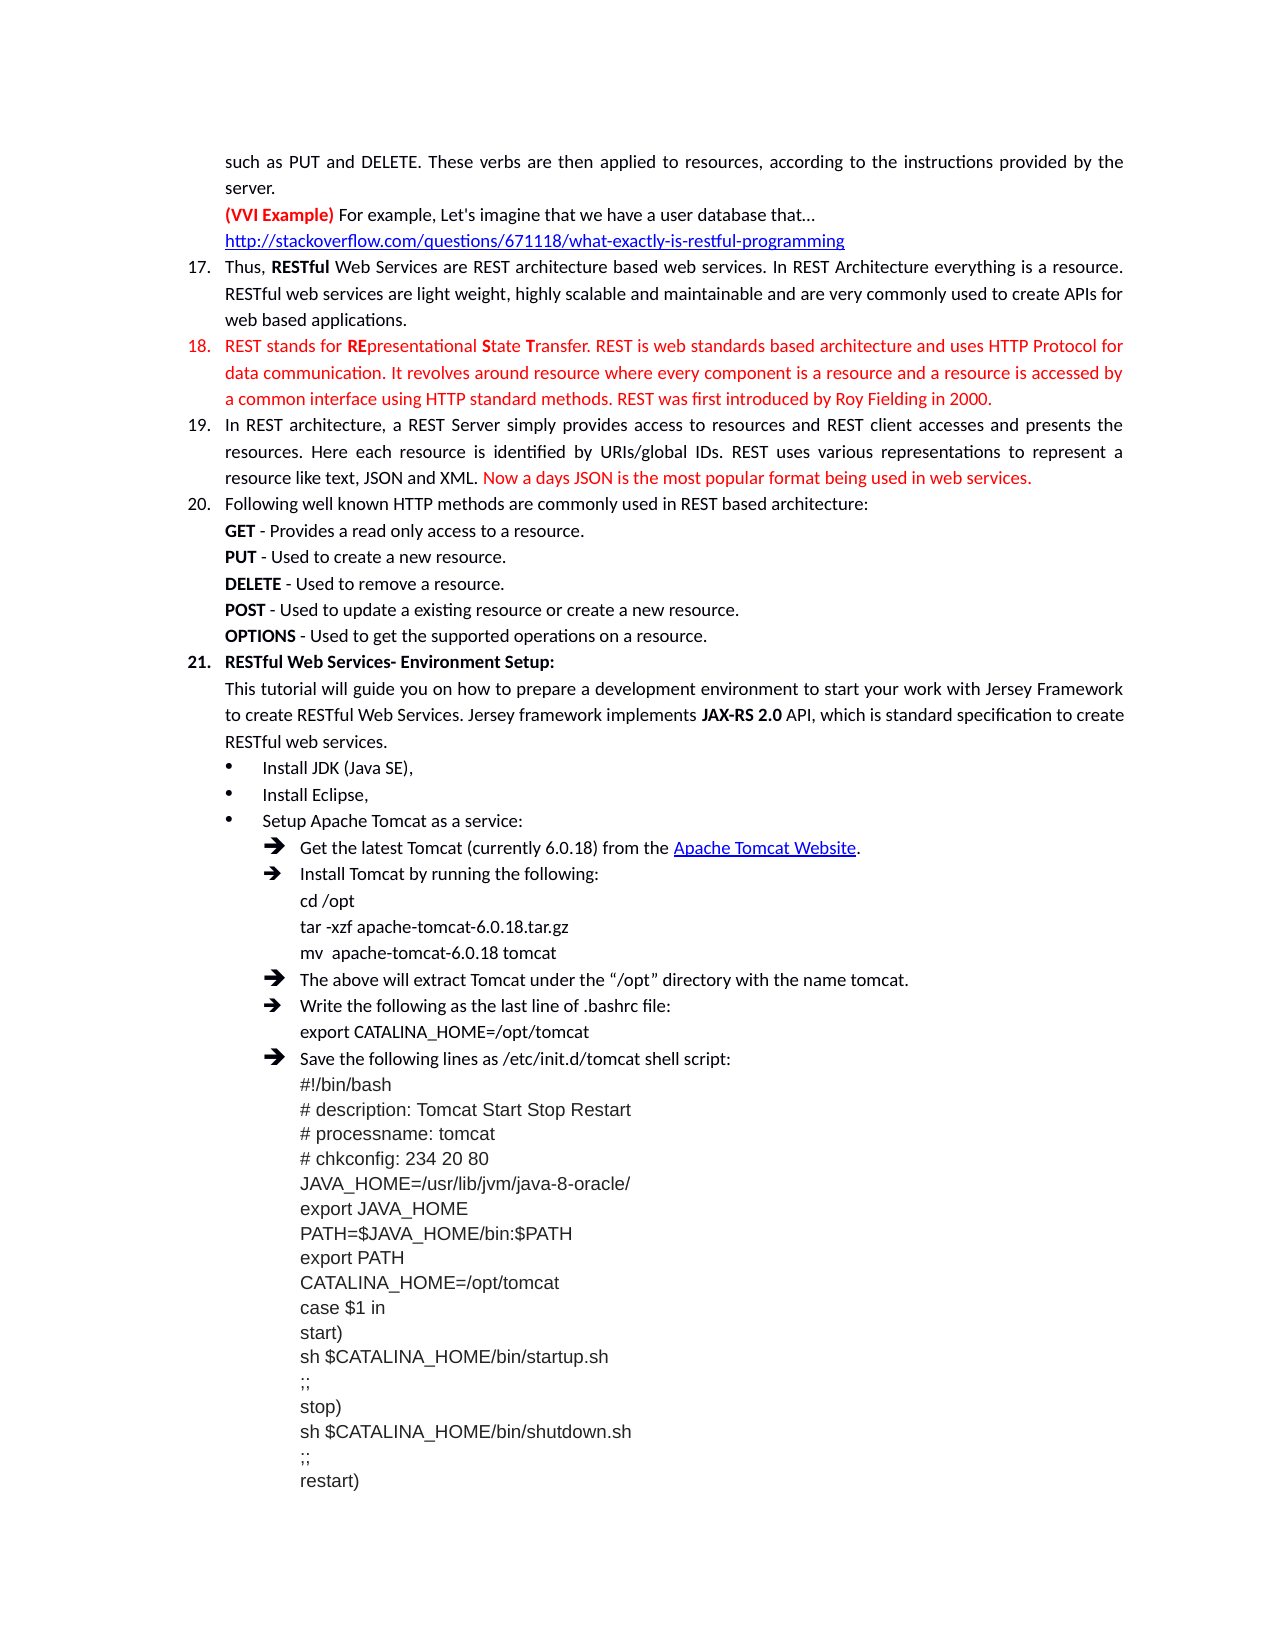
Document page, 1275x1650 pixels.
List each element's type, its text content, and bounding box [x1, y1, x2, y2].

list PATH=$JAVA_HOME/bin:$PATH [262, 1222, 1125, 1244]
list CATALINA_HOME=/opt/tomcat [262, 1272, 1125, 1293]
list # chkconfig: 234 20 80 [262, 1148, 1125, 1169]
list Get the latest Tomcat (currently 6.0.18) from the Apache Tomcat Website. [262, 836, 1125, 859]
list tar -xzf apache-tomcat-6.0.18.tar.gz [262, 915, 1125, 938]
list ;; [262, 1446, 1125, 1467]
list (VVI Example) For example, Let's imagine that we have a user database that… [187, 203, 1125, 226]
list http://stackoverflow.com/questions/671118/what-exactly-is-restful-programming [187, 229, 1125, 252]
list Thus, RESTful Web Services are REST architecture based web services. In REST Architecture everything is a resource. RESTful web services are light weight, highly scalable and maintainable and are very commonly used to create APIs for web based applications. [187, 255, 1125, 331]
list start) [262, 1322, 1125, 1343]
list sh $CATALINA_HOME/bin/shutdown.sh [262, 1421, 1125, 1442]
list such as PUT and DELETE. These verbs are then applied to resources, according to the instructions provided by the server. [187, 150, 1125, 199]
list Install Tomcat by running the following: [262, 862, 1125, 885]
list # processname: tomcat [262, 1123, 1125, 1145]
list stop) [262, 1396, 1125, 1417]
list Write the following as the last line of .bashrc file: [262, 994, 1125, 1017]
list Install JDK (Java SE), [225, 756, 1125, 779]
list REST stands for REpresentational State Transfer. REST is web standards based architecture and uses HTTP Protocol for data communication. It revolves around resource where every component is a resource and a resource is accessed by a common interface using HTTP standard methods. REST was first introduced by Roy Fielding in 2000. [187, 334, 1125, 410]
list export JAVA_HOME [262, 1198, 1125, 1219]
list PUT - Used to create a new resource. [187, 545, 1125, 568]
list POST - Used to update a existing resource or create a new resource. [187, 598, 1125, 621]
list DELETE - Used to remove a resource. [187, 572, 1125, 594]
list mv apache-tomcat-6.0.18 tomcat [262, 941, 1125, 964]
list RESTful Web Services- Environment Setup: [187, 651, 1125, 674]
list #!/bin/bash [262, 1074, 1125, 1095]
list Install Eclipse, [225, 783, 1125, 806]
list Following well known HTTP methods are commonly used in REST based architecture: [187, 493, 1125, 516]
list JAVA_HOME=/usr/lib/jvm/java-8-oracle/ [262, 1173, 1125, 1194]
list export CATALINA_HOME=/opt/tomcat [262, 1021, 1125, 1044]
list Setup Apache Tomcat as a service: [225, 809, 1125, 832]
list OPTIONS - Used to get the supported operations on a resource. [187, 624, 1125, 647]
list Save the following lines as /etc/init.d/tomcat shell script: [262, 1047, 1125, 1070]
list case $1 in [262, 1297, 1125, 1318]
list This tutorial will guide you on how to prepare a development environment to start your work with Jersey Framework to create RESTful Web Services. Jersey framework implements JAX-RS 2.0 API, which is standard specification to create RESTful web services. [187, 677, 1125, 753]
list GET - Provides a read only access to a resource. [187, 519, 1125, 542]
list export PATH [262, 1247, 1125, 1269]
list # description: Tomcat Start Stop Restart [262, 1098, 1125, 1120]
list In REST architecture, a REST Server simply provides access to resources and REST client accesses and presents the resources. Here each resource is identified by URIs/global IDs. REST uses various representations to represent a resource like text, JSON and XML. Now a days JSON is the most popular format being used in web services. [187, 413, 1125, 489]
list restart) [262, 1470, 1125, 1492]
list cd /opt [262, 889, 1125, 912]
list The above will extract Tomcat under the “/opt” directory with the name tomcat. [262, 968, 1125, 991]
list ;; [262, 1371, 1125, 1393]
list sh $CATALINA_HOME/bin/startup.sh [262, 1346, 1125, 1368]
